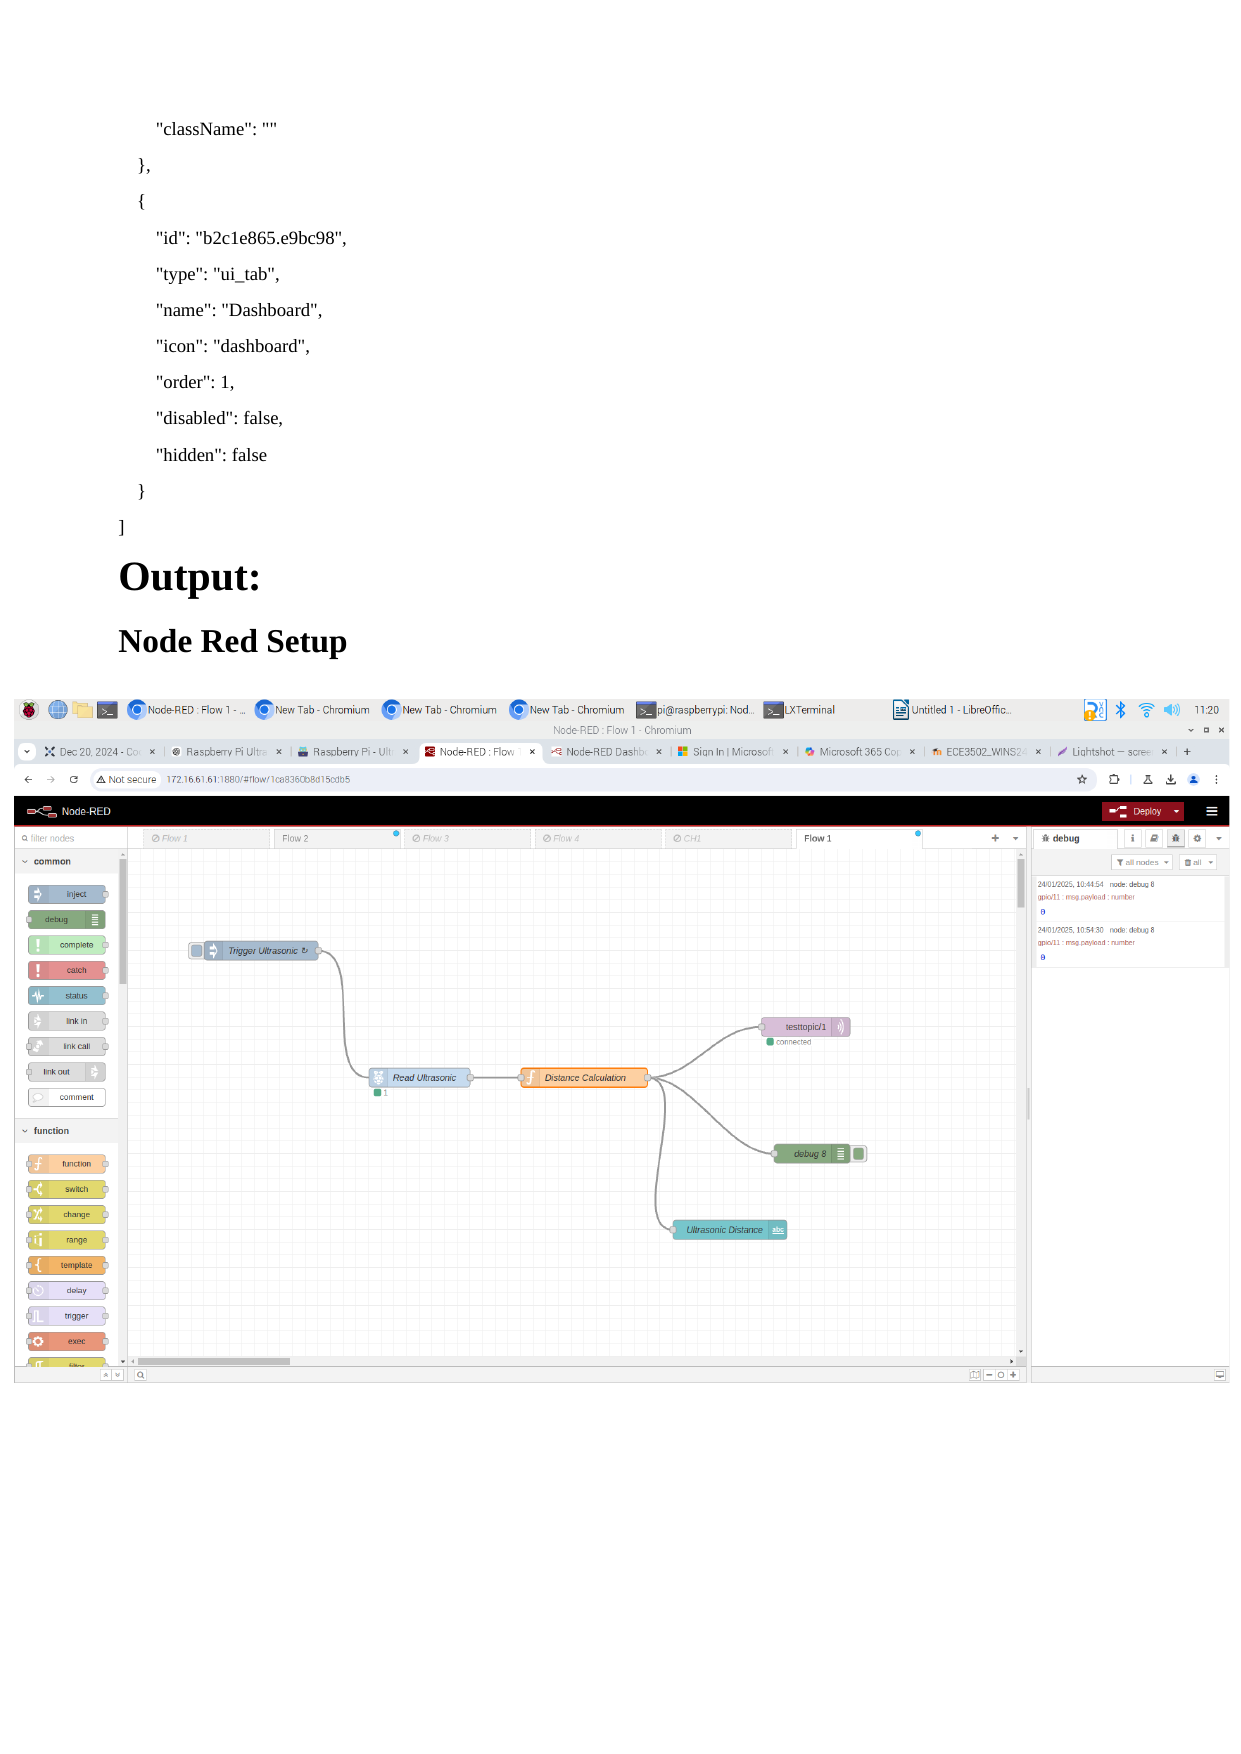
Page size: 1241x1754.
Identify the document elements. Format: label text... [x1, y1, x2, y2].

text { [118, 190, 1122, 212]
picture [14, 699, 1230, 1383]
text } [118, 479, 1122, 501]
text "className": "" [118, 118, 1122, 140]
text ] [118, 516, 1122, 537]
text "hidden": false [118, 443, 1122, 465]
text "disabled": false, [118, 407, 1122, 429]
text }, [118, 154, 1122, 176]
text Output: [118, 552, 1122, 600]
text "order": 1, [118, 371, 1122, 393]
text "name": "Dashboard", [118, 299, 1122, 320]
text "id": "b2c1e865.e9bc98", [118, 227, 1122, 248]
text Node Red Setup [118, 622, 1122, 660]
text "icon": "dashboard", [118, 335, 1122, 357]
text "type": "ui_tab", [118, 263, 1122, 284]
